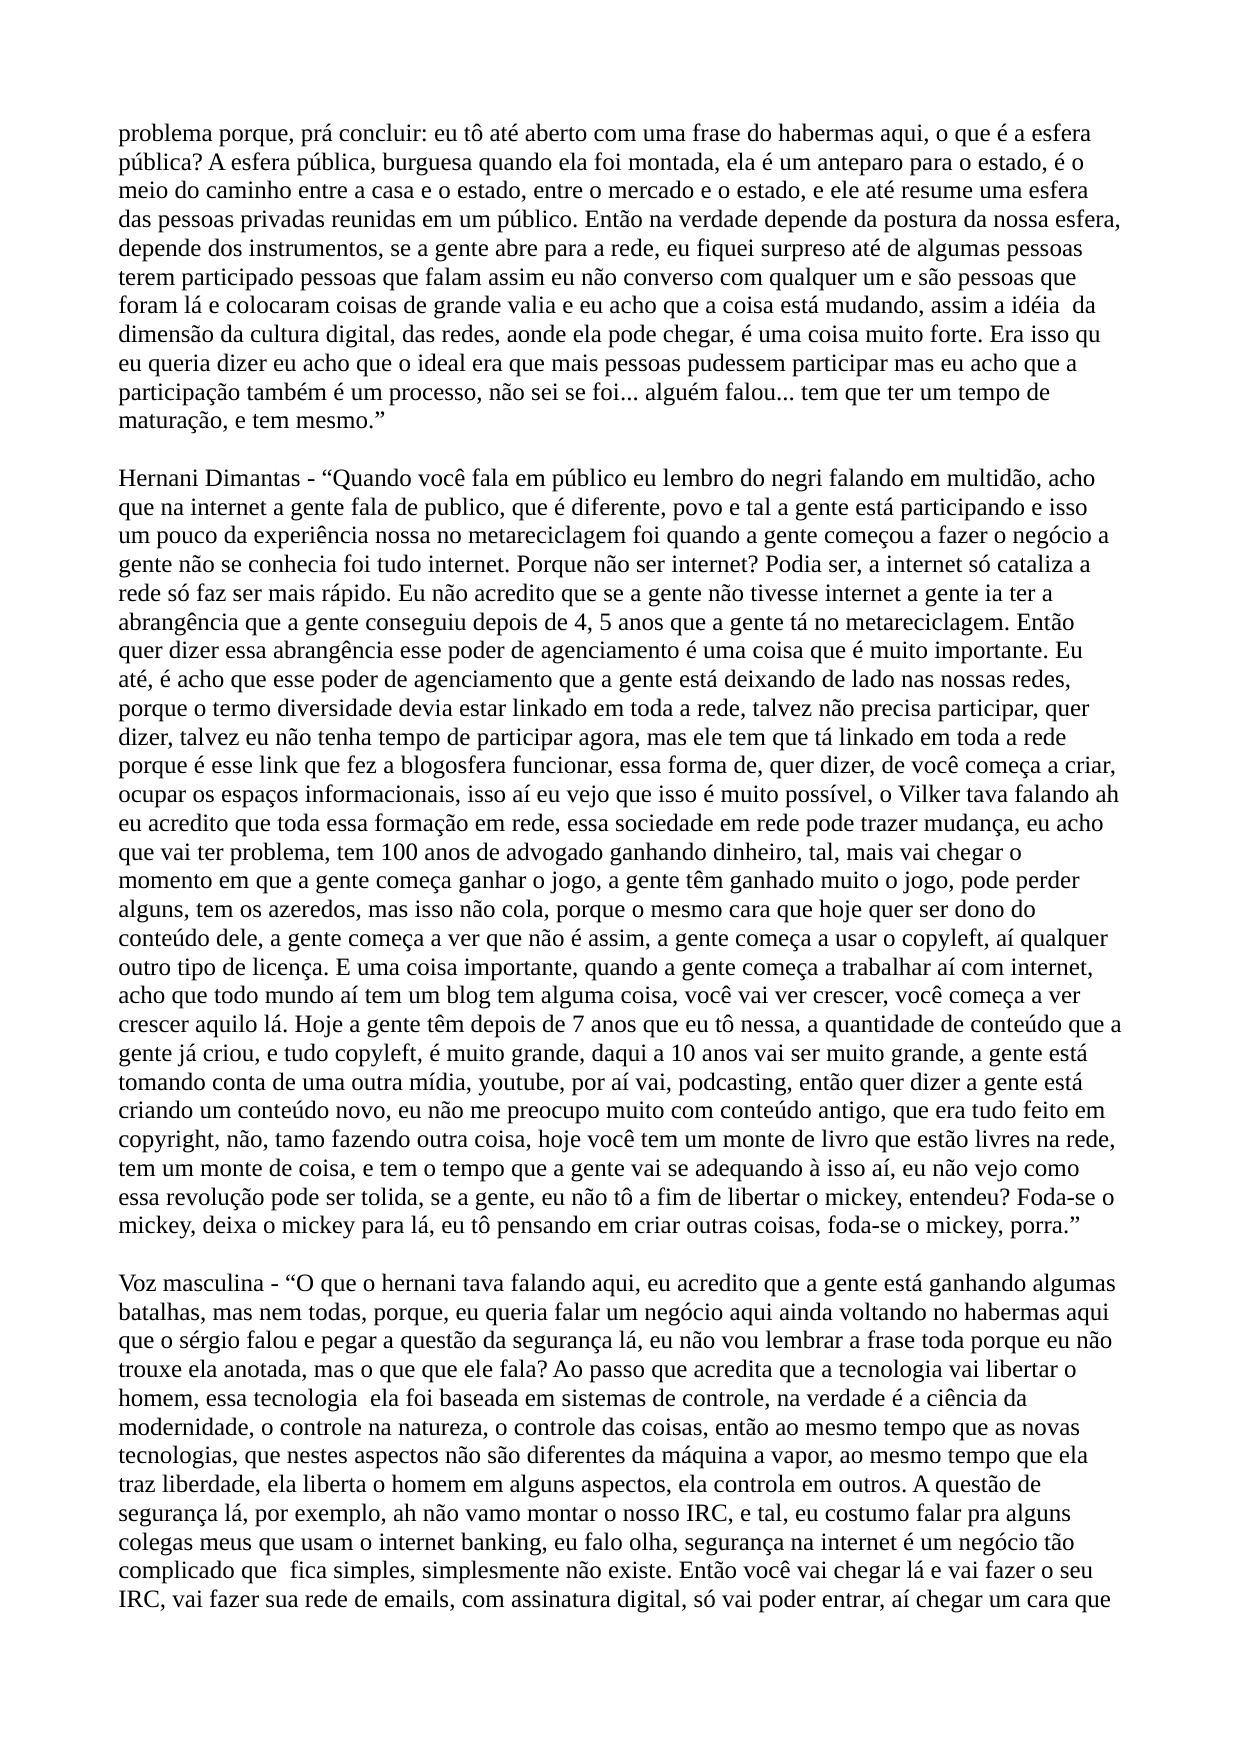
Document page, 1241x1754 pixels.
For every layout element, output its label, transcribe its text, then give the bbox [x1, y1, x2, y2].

text Hernani Dimantas - “Quando você fala em público eu lembro do negri falando em multidão, acho que na internet a gente fala de publico, que é diferente, povo e tal a gente está participando e isso um pouco da experiência nossa no metareciclagem foi quando a gente começou a fazer o negócio a gente não se conhecia foi tudo internet. Porque não ser internet? Podia ser, a internet só cataliza a rede só faz ser mais rápido. Eu não acredito que se a gente não tivesse internet a gente ia ter a abrangência que a gente conseguiu depois de 4, 5 anos que a gente tá no metareciclagem. Então quer dizer essa abrangência esse poder de agenciamento é uma coisa que é muito importante. Eu até, é acho que esse poder de agenciamento que a gente está deixando de lado nas nossas redes, porque o termo diversidade devia estar linkado em toda a rede, talvez não precisa participar, quer dizer, talvez eu não tenha tempo de participar agora, mas ele tem que tá linkado em toda a rede porque é esse link que fez a blogosfera funcionar, essa forma de, quer dizer, de você começa a criar, ocupar os espaços informacionais, isso aí eu vejo que isso é muito possível, o Vilker tava falando ah eu acredito que toda essa formação em rede, essa sociedade em rede pode trazer mudança, eu acho que vai ter problema, tem 100 anos de advogado ganhando dinheiro, tal, mais vai chegar o momento em que a gente começa ganhar o jogo, a gente têm ganhado muito o jogo, pode perder alguns, tem os azeredos, mas isso não cola, porque o mesmo cara que hoje quer ser dono do conteúdo dele, a gente começa a ver que não é assim, a gente começa a usar o copyleft, aí qualquer outro tipo de licença. E uma coisa importante, quando a gente começa a trabalhar aí com internet, acho que todo mundo aí tem um blog tem alguma coisa, você vai ver crescer, você começa a ver crescer aquilo lá. Hoje a gente têm depois de 7 anos que eu tô nessa, a quantidade de conteúdo que a gente já criou, e tudo copyleft, é muito grande, daqui a 10 anos vai ser muito grande, a gente está tomando conta de uma outra mídia, youtube, por aí vai, podcasting, então quer dizer a gente está criando um conteúdo novo, eu não me preocupo muito com conteúdo antigo, que era tudo feito em copyright, não, tamo fazendo outra coisa, hoje você tem um monte de livro que estão livres na rede, tem um monte de coisa, e tem o tempo que a gente vai se adequando à isso aí, eu não vejo como essa revolução pode ser tolida, se a gente, eu não tô a fim de libertar o mickey, entendeu? Foda-se o mickey, deixa o mickey para lá, eu tô pensando em criar outras coisas, foda-se o mickey, porra.” [118, 463, 1122, 1239]
text Voz masculina - “O que o hernani tava falando aqui, eu acredito que a gente está ganhando algumas batalhas, mas nem todas, porque, eu queria falar um negócio aqui ainda voltando no habermas aqui que o sérgio falou e pegar a questão da segurança lá, eu não vou lembrar a frase toda porque eu não trouxe ela anotada, mas o que que ele fala? Ao passo que acredita que a tecnologia vai libertar o homem, essa tecnologia ela foi baseada em sistemas de controle, na verdade é a ciência da modernidade, o controle na natureza, o controle das coisas, então ao mesmo tempo que as novas tecnologias, que nestes aspectos não são diferentes da máquina a vapor, ao mesmo tempo que ela traz liberdade, ela liberta o homem em alguns aspectos, ela controla em outros. A questão de segurança lá, por exemplo, ah não vamo montar o nosso IRC, e tal, eu costumo falar pra alguns colegas meus que usam o internet banking, eu falo olha, segurança na internet é um negócio tão complicado que fica simples, simplesmente não existe. Então você vai chegar lá e vai fazer o seu IRC, vai fazer sua rede de emails, com assinatura digital, só vai poder entrar, aí chegar um cara que [118, 1268, 1122, 1613]
text problema porque, prá concluir: eu tô até aberto com uma frase do habermas aqui, o que é a esfera pública? A esfera pública, burguesa quando ela foi montada, ela é um anteparo para o estado, é o meio do caminho entre a casa e o estado, entre o mercado e o estado, e ele até resume uma esfera das pessoas privadas reunidas em um público. Então na verdade depende da postura da nossa esfera, depende dos instrumentos, se a gente abre para a rede, eu fiquei surpreso até de algumas pessoas terem participado pessoas que falam assim eu não converso com qualquer um e são pessoas que foram lá e colocaram coisas de grande valia e eu acho que a coisa está mudando, assim a idéia da dimensão da cultura digital, das redes, aonde ela pode chegar, é uma coisa muito forte. Era isso qu eu queria dizer eu acho que o ideal era que mais pessoas pudessem participar mas eu acho que a participação também é um processo, não sei se foi... alguém falou... tem que ter um tempo de maturação, e tem mesmo.” [118, 118, 1122, 434]
